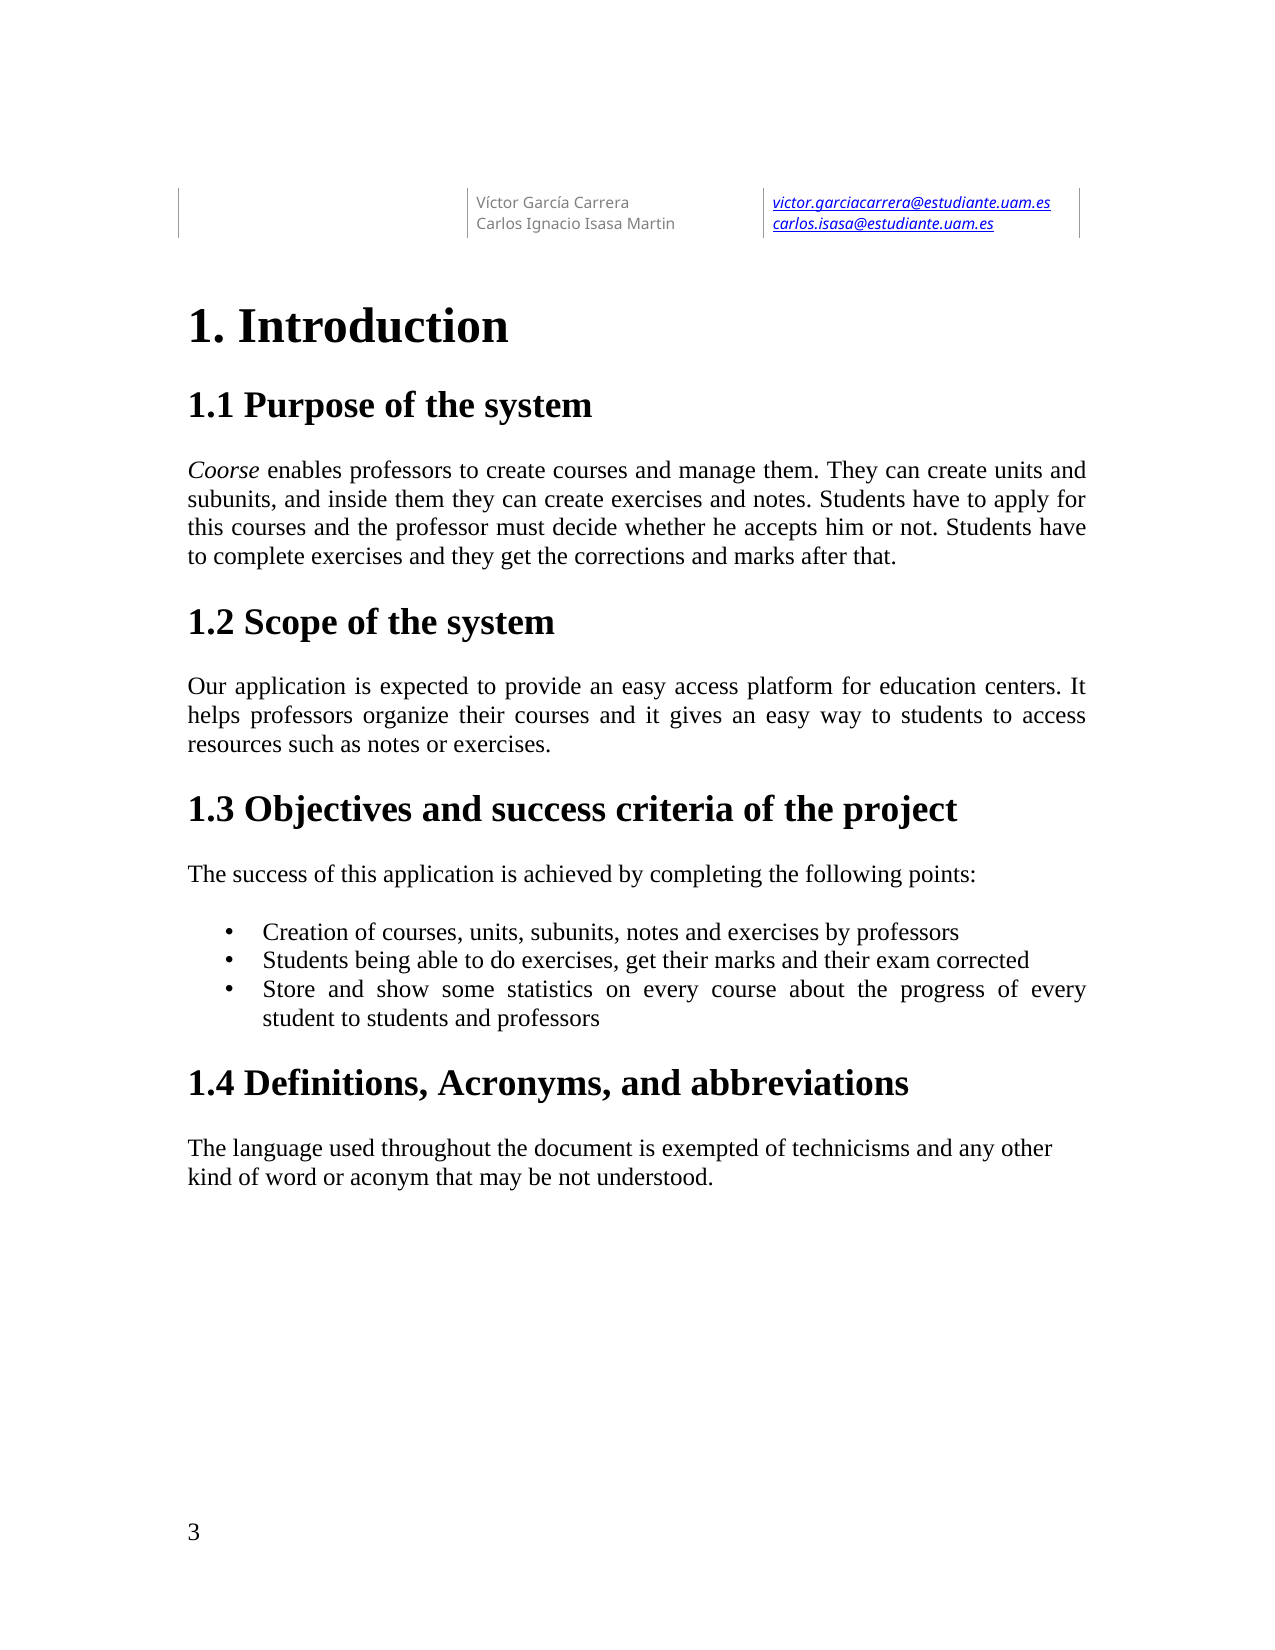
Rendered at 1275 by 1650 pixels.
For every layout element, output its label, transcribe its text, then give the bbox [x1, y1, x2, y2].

list Store and show some statistics on every course about the progress of every student to students and professors [225, 974, 1087, 1032]
text The success of this application is achieved by completing the following points: [187, 859, 1087, 888]
subtitle 1.4 Definitions, Acronyms, and abbreviations [187, 1061, 1087, 1104]
subtitle 1.1 Purpose of the system [187, 383, 1087, 426]
text The language used throughout the document is exempted of technicisms and any other kind of word or aconym that may be not understood. [187, 1133, 1087, 1191]
subtitle 1.3 Objectives and success criteria of the project [187, 787, 1087, 830]
text Our application is expected to provide an easy access platform for education centers. It helps professors organize their courses and it gives an easy way to students to access resources such as notes or exercises. [187, 671, 1087, 758]
text Coorse enables professors to create courses and manage them. They can create units and subunits, and inside them they can create exercises and notes. Students have to apply for this courses and the professor must decide whether he accepts him or not. Students have to complete exercises and they get the corrections and marks after that. [187, 455, 1087, 570]
subtitle 1.2 Scope of the system [187, 599, 1087, 642]
list Students being able to do exercises, get their marks and their exam corrected [225, 945, 1087, 974]
list Creation of courses, units, subunits, notes and exercises by professors [225, 917, 1087, 945]
subtitle 1. Introduction [187, 296, 1087, 353]
